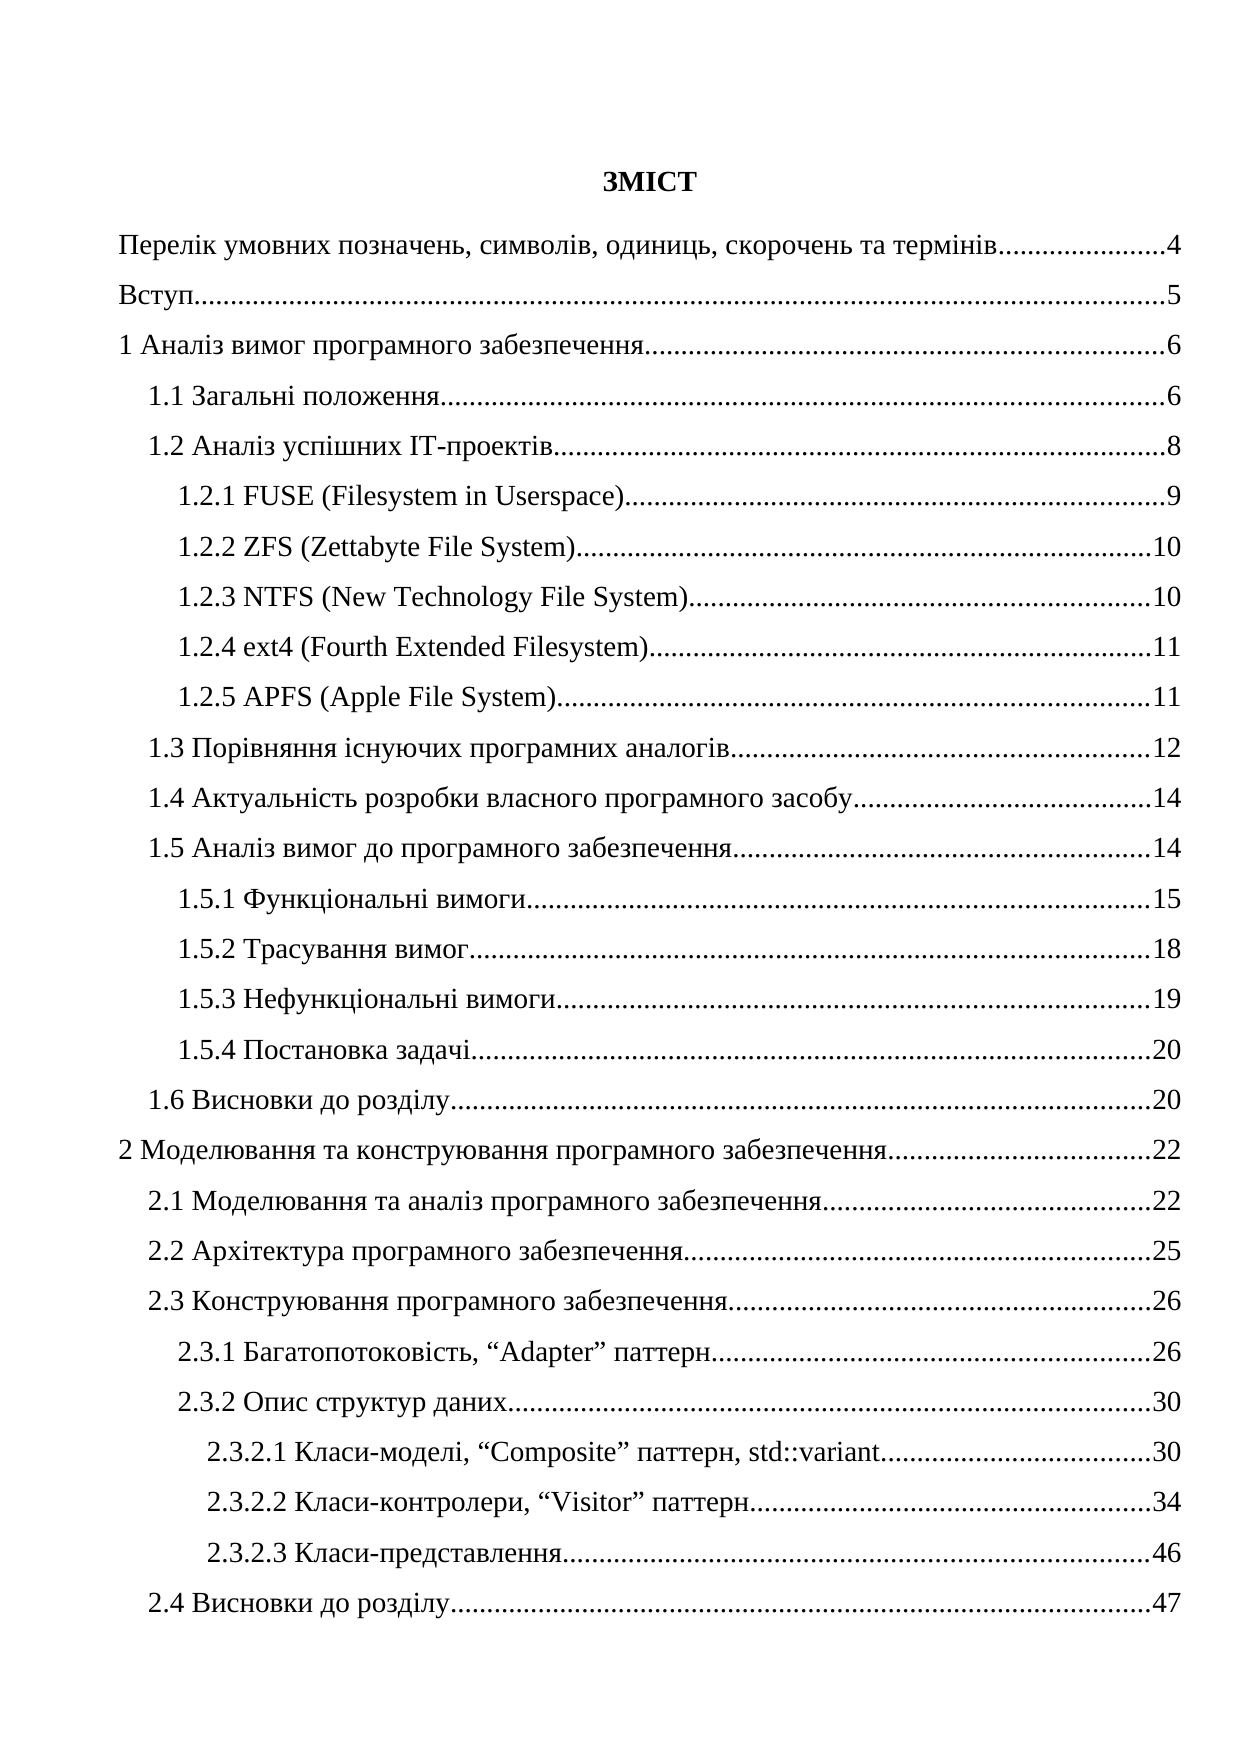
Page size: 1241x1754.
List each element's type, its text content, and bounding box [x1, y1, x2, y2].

text 1.2.3 NTFS (New Technology File System) 10 [177, 579, 1181, 612]
text 1.6 Висновки до розділу 20 [148, 1082, 1181, 1116]
text 2.1 Моделювання та аналіз програмного забезпечення 22 [148, 1183, 1181, 1216]
text 1.1 Загальні положення 6 [148, 378, 1181, 411]
text 2.3.2.2 Класи-контролери, “Visitor” паттерн 34 [207, 1484, 1181, 1518]
text 1.4 Актуальність розробки власного програмного засобу 14 [148, 780, 1181, 814]
text Вступ 5 [118, 277, 1181, 311]
text 2.3 Конструювання програмного забезпечення 26 [148, 1283, 1181, 1317]
text 2.2 Архітектура програмного забезпечення 25 [148, 1233, 1181, 1267]
text 1.5 Аналіз вимог до програмного забезпечення 14 [148, 831, 1181, 864]
text 2.3.2.3 Класи-представлення 46 [207, 1535, 1181, 1568]
text 1.5.1 Функціональні вимоги 15 [177, 881, 1181, 914]
text 1.2 Аналіз успішних IT-проектів 8 [148, 428, 1181, 462]
text 1.5.3 Нефункціональні вимоги 19 [177, 981, 1181, 1015]
text 2.3.2 Опис структур даних 30 [177, 1384, 1181, 1417]
subtitle ЗМІСТ [118, 164, 1181, 197]
text 2.3.2.1 Класи-моделі, “Composite” паттерн, std::variant 30 [207, 1434, 1181, 1468]
text 2.3.1 Багатопотоковість, “Adapter” паттерн 26 [177, 1334, 1181, 1367]
text Перелік умовних позначень, символів, одиниць, скорочень та термінів 4 [118, 227, 1181, 260]
text 1.3 Порівняння існуючих програмних аналогів 12 [148, 730, 1181, 763]
text 1 Аналіз вимог програмного забезпечення 6 [118, 327, 1181, 361]
text 1.5.2 Трасування вимог 18 [177, 931, 1181, 965]
text 1.2.2 ZFS (Zettabyte File System) 10 [177, 529, 1181, 562]
text 2.4 Висновки до розділу 47 [148, 1585, 1181, 1619]
text 1.2.5 APFS (Apple File System) 11 [177, 679, 1181, 713]
text 2 Моделювання та конструювання програмного забезпечення 22 [118, 1132, 1181, 1166]
text 1.5.4 Постановка задачі 20 [177, 1032, 1181, 1065]
text 1.2.4 ext4 (Fourth Extended Filesystem) 11 [177, 629, 1181, 663]
text 1.2.1 FUSE (Filesystem in Userspace) 9 [177, 478, 1181, 512]
